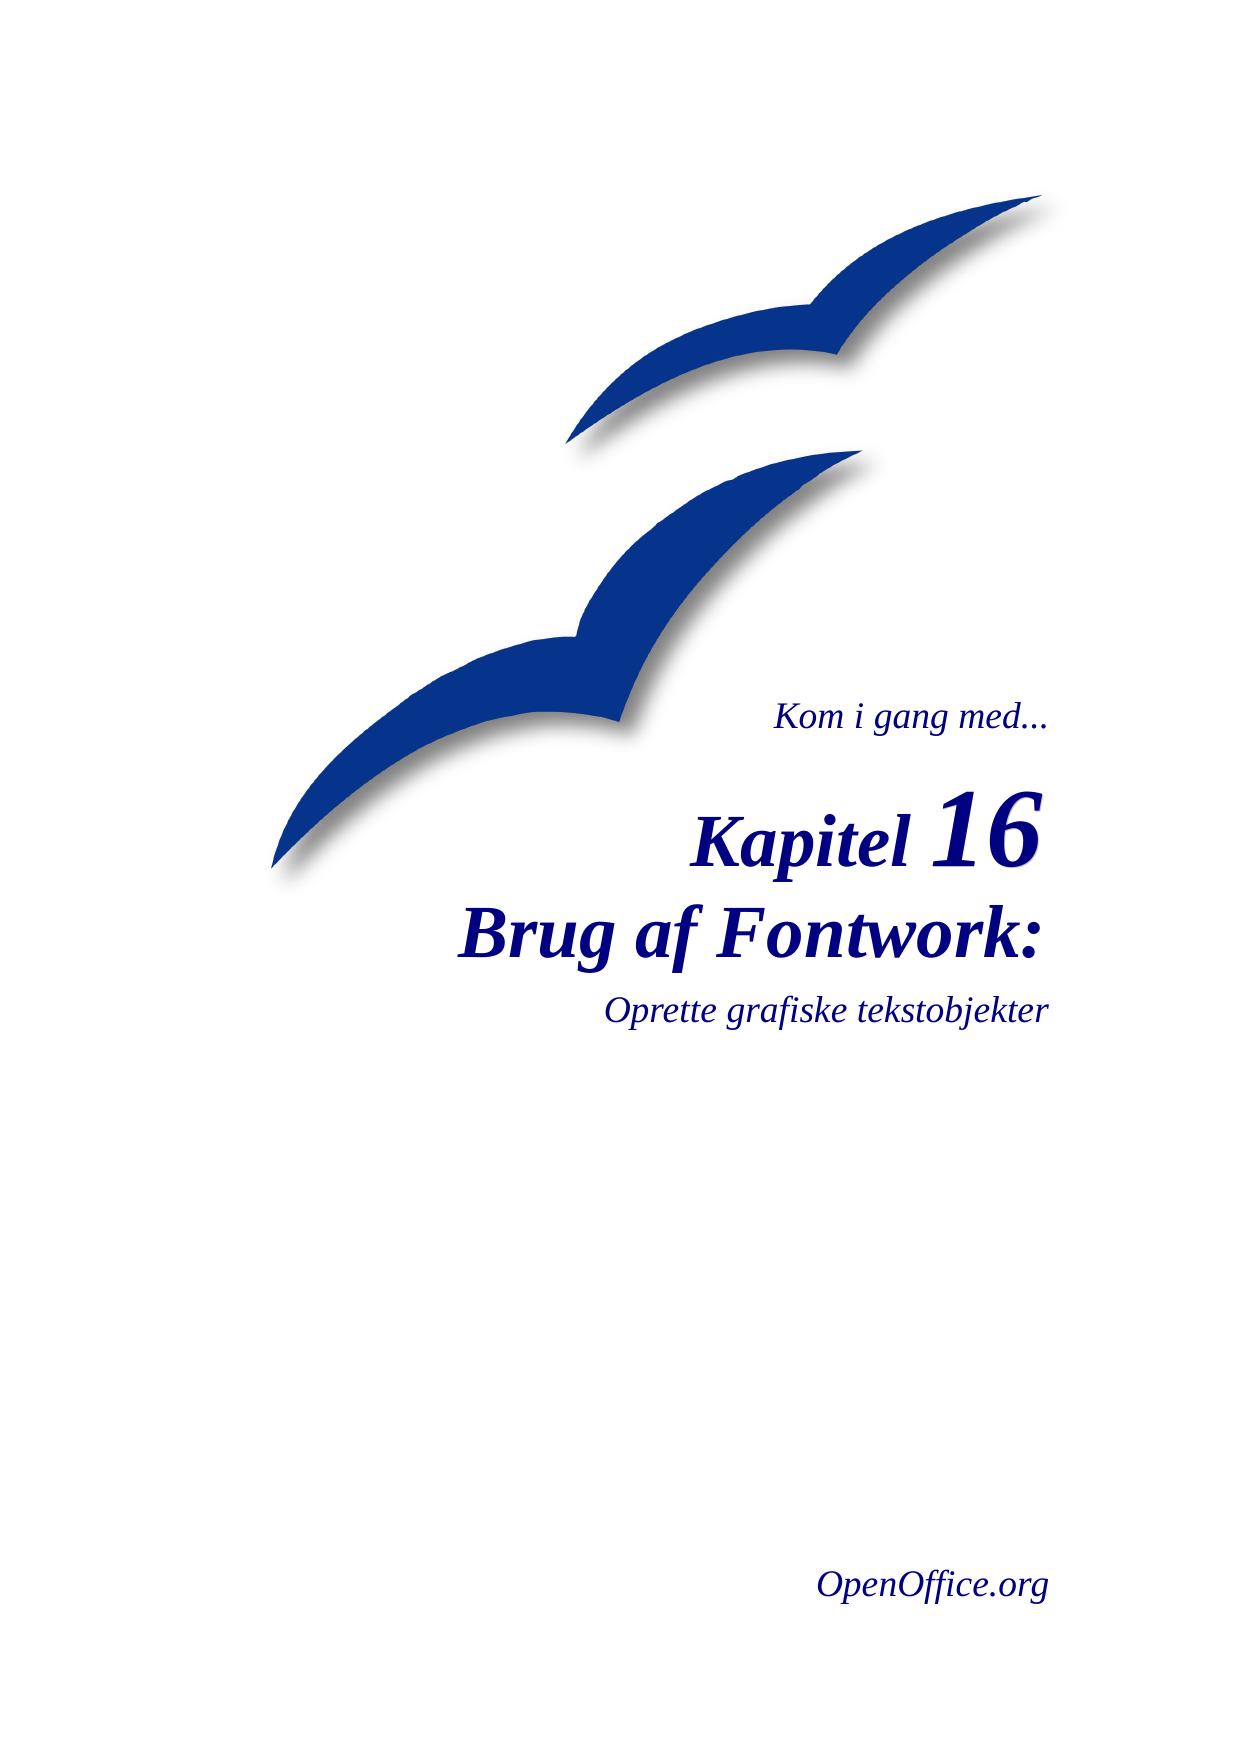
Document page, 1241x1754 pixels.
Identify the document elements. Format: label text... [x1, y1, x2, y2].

subtitle Oprette grafiske tekstobjekter [187, 989, 1053, 1030]
text Kom i gang med... [187, 695, 256, 737]
subtitle Kapitel 16 Brug af Fontwork: [187, 766, 1053, 974]
picture [256, 180, 1084, 910]
